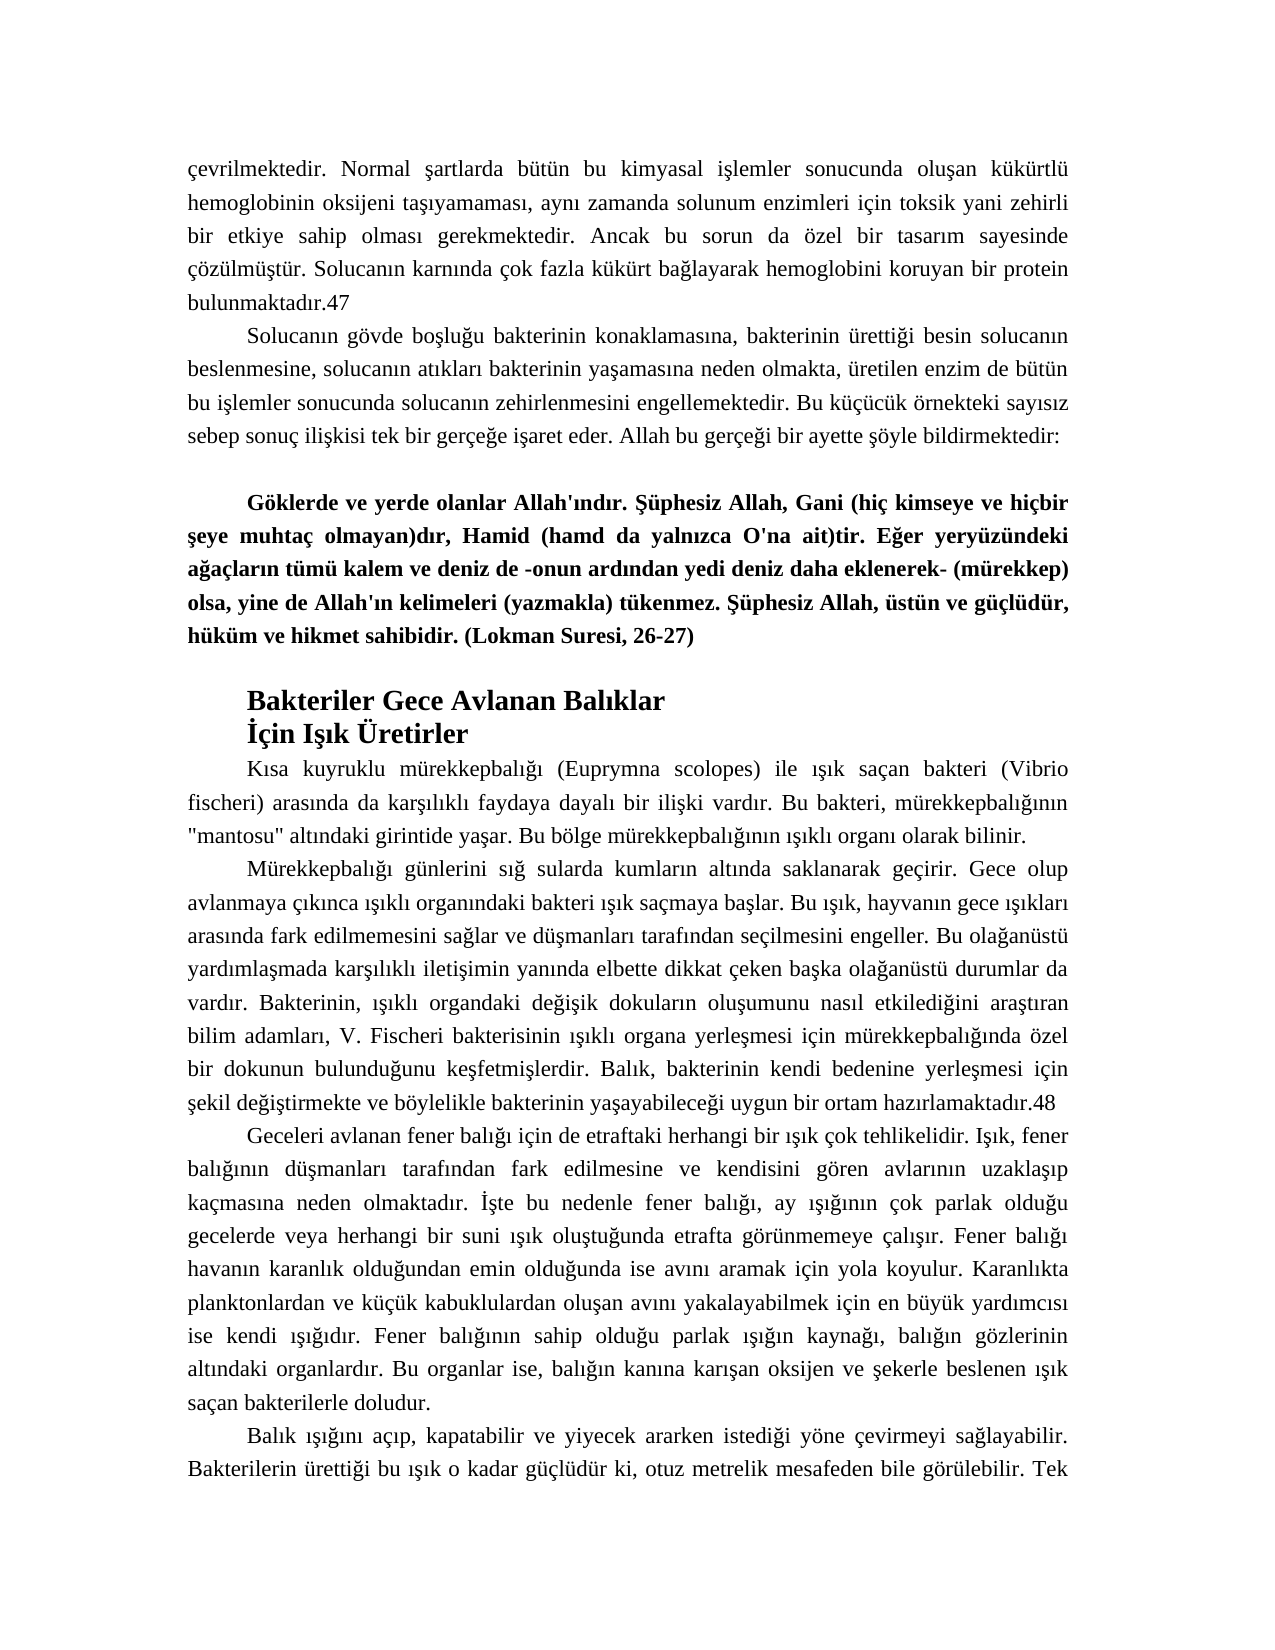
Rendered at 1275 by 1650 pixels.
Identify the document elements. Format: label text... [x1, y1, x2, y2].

text Geceleri avlanan fener balığı için de etraftaki herhangi bir ışık çok tehlikelidir. Işık, fener balığının düşmanları tarafından fark edilmesine ve kendisini gören avlarının uzaklaşıp kaçmasına neden olmaktadır. İşte bu nedenle fener balığı, ay ışığının çok parlak olduğu gecelerde veya herhangi bir suni ışık oluştuğunda etrafta görünmemeye çalışır. Fener balığı havanın karanlık olduğundan emin olduğunda ise avını aramak için yola koyulur. Karanlıkta planktonlardan ve küçük kabuklulardan oluşan avını yakalayabilmek için en büyük yardımcısı ise kendi ışığıdır. Fener balığının sahip olduğu parlak ışığın kaynağı, balığın gözlerinin altındaki organlardır. Bu organlar ise, balığın kanına karışan oksijen ve şekerle beslenen ışık saçan bakterilerle doludur. [187, 1117, 1070, 1417]
text Balık ışığını açıp, kapatabilir ve yiyecek ararken istediği yöne çevirmeyi sağlayabilir. Bakterilerin ürettiği bu ışık o kadar güçlüdür ki, otuz metrelik mesafeden bile görülebilir. Tek [187, 1417, 1070, 1483]
text Kısa kuyruklu mürekkepbalığı (Euprymna scolopes) ile ışık saçan bakteri (Vibrio fischeri) arasında da karşılıklı faydaya dayalı bir ilişki vardır. Bu bakteri, mürekkepbalığının "mantosu" altındaki girintide yaşar. Bu bölge mürekkepbalığının ışıklı organı olarak bilinir. [187, 750, 1070, 850]
text Solucanın gövde boşluğu bakterinin konaklamasına, bakterinin ürettiği besin solucanın beslenmesine, solucanın atıkları bakterinin yaşamasına neden olmakta, üretilen enzim de bütün bu işlemler sonucunda solucanın zehirlenmesini engellemektedir. Bu küçücük örnekteki sayısız sebep sonuç ilişkisi tek bir gerçeğe işaret eder. Allah bu gerçeği bir ayette şöyle bildirmektedir: [187, 317, 1070, 450]
text Mürekkepbalığı günlerini sığ sularda kumların altında saklanarak geçirir. Gece olup avlanmaya çıkınca ışıklı organındaki bakteri ışık saçmaya başlar. Bu ışık, hayvanın gece ışıkları arasında fark edilmemesini sağlar ve düşmanları tarafından seçilmesini engeller. Bu olağanüstü yardımlaşmada karşılıklı iletişimin yanında elbette dikkat çeken başka olağanüstü durumlar da vardır. Bakterinin, ışıklı organdaki değişik dokuların oluşumunu nasıl etkilediğini araştıran bilim adamları, V. Fischeri bakterisinin ışıklı organa yerleşmesi için mürekkepbalığında özel bir dokunun bulunduğunu keşfetmişlerdir. Balık, bakterinin kendi bedenine yerleşmesi için şekil değiştirmekte ve böylelikle bakterinin yaşayabileceği uygun bir ortam hazırlamaktadır.48 [187, 850, 1070, 1117]
text Bakteriler Gece Avlanan Balıklar [187, 683, 1070, 717]
text İçin Işık Üretirler [187, 717, 1070, 750]
text Göklerde ve yerde olanlar Allah'ındır. Şüphesiz Allah, Gani (hiç kimseye ve hiçbir şeye muhtaç olmayan)dır, Hamid (hamd da yalnızca O'na ait)tir. Eğer yeryüzündeki ağaçların tümü kalem ve deniz de -onun ardından yedi deniz daha eklenerek- (mürekkep) olsa, yine de Allah'ın kelimeleri (yazmakla) tükenmez. Şüphesiz Allah, üstün ve güçlüdür, hüküm ve hikmet sahibidir. (Lokman Suresi, 26-27) [187, 483, 1070, 650]
text çevrilmektedir. Normal şartlarda bütün bu kimyasal işlemler sonucunda oluşan kükürtlü hemoglobinin oksijeni taşıyamaması, aynı zamanda solunum enzimleri için toksik yani zehirli bir etkiye sahip olması gerekmektedir. Ancak bu sorun da özel bir tasarım sayesinde çözülmüştür. Solucanın karnında çok fazla kükürt bağlayarak hemoglobini koruyan bir protein bulunmaktadır.47 [187, 150, 1070, 317]
